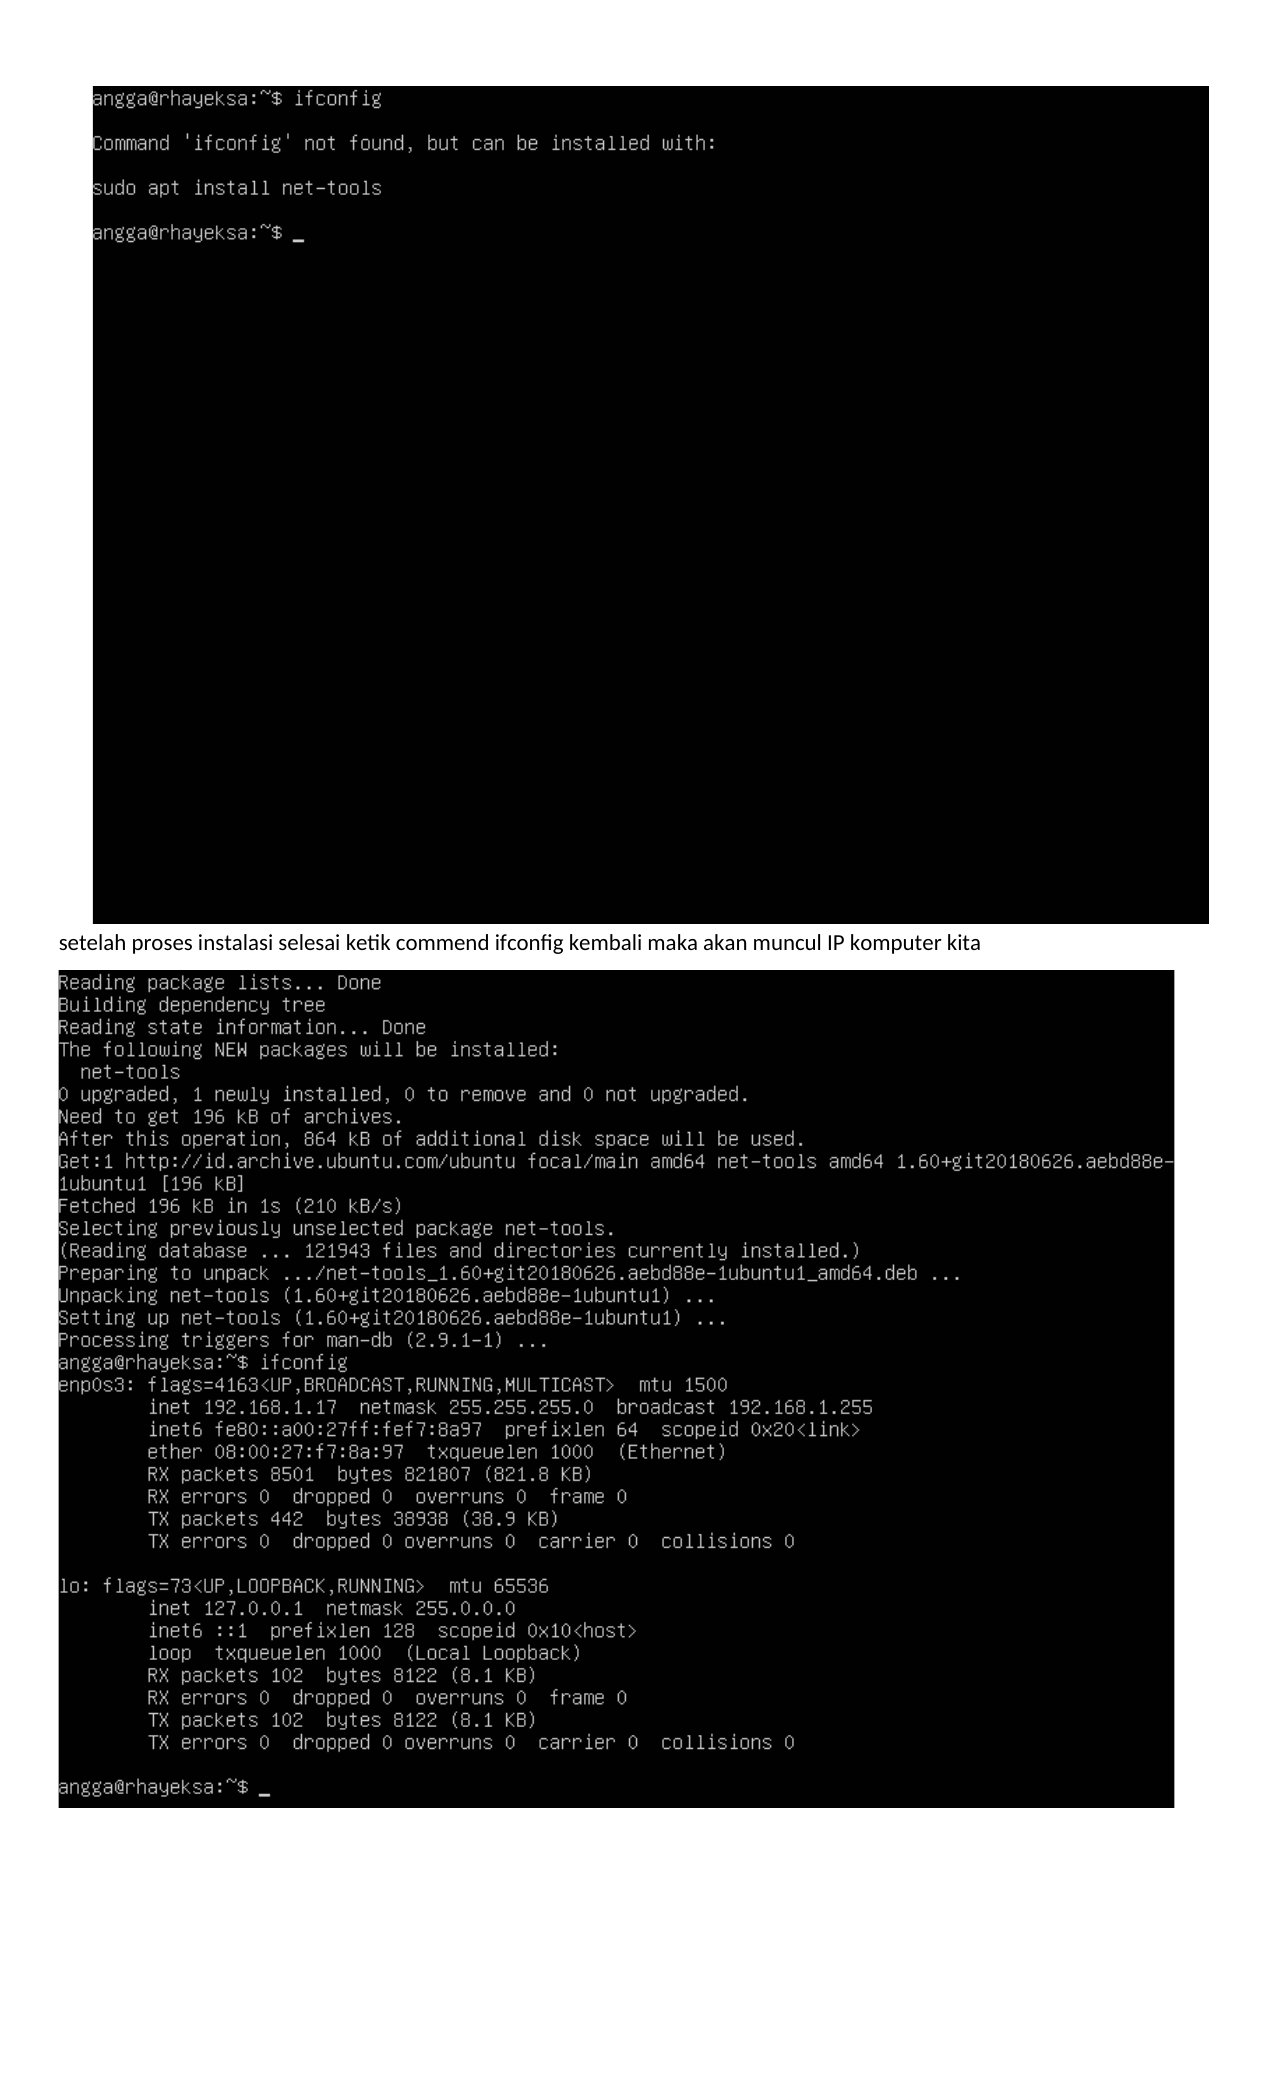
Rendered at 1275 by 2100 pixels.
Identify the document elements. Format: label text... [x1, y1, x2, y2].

picture [58, 970, 1175, 1808]
text setelah proses instalasi selesai ketik commend ifconfig kembali maka akan muncul IP komputer kita [58, 873, 1174, 957]
picture [92, 86, 1209, 924]
